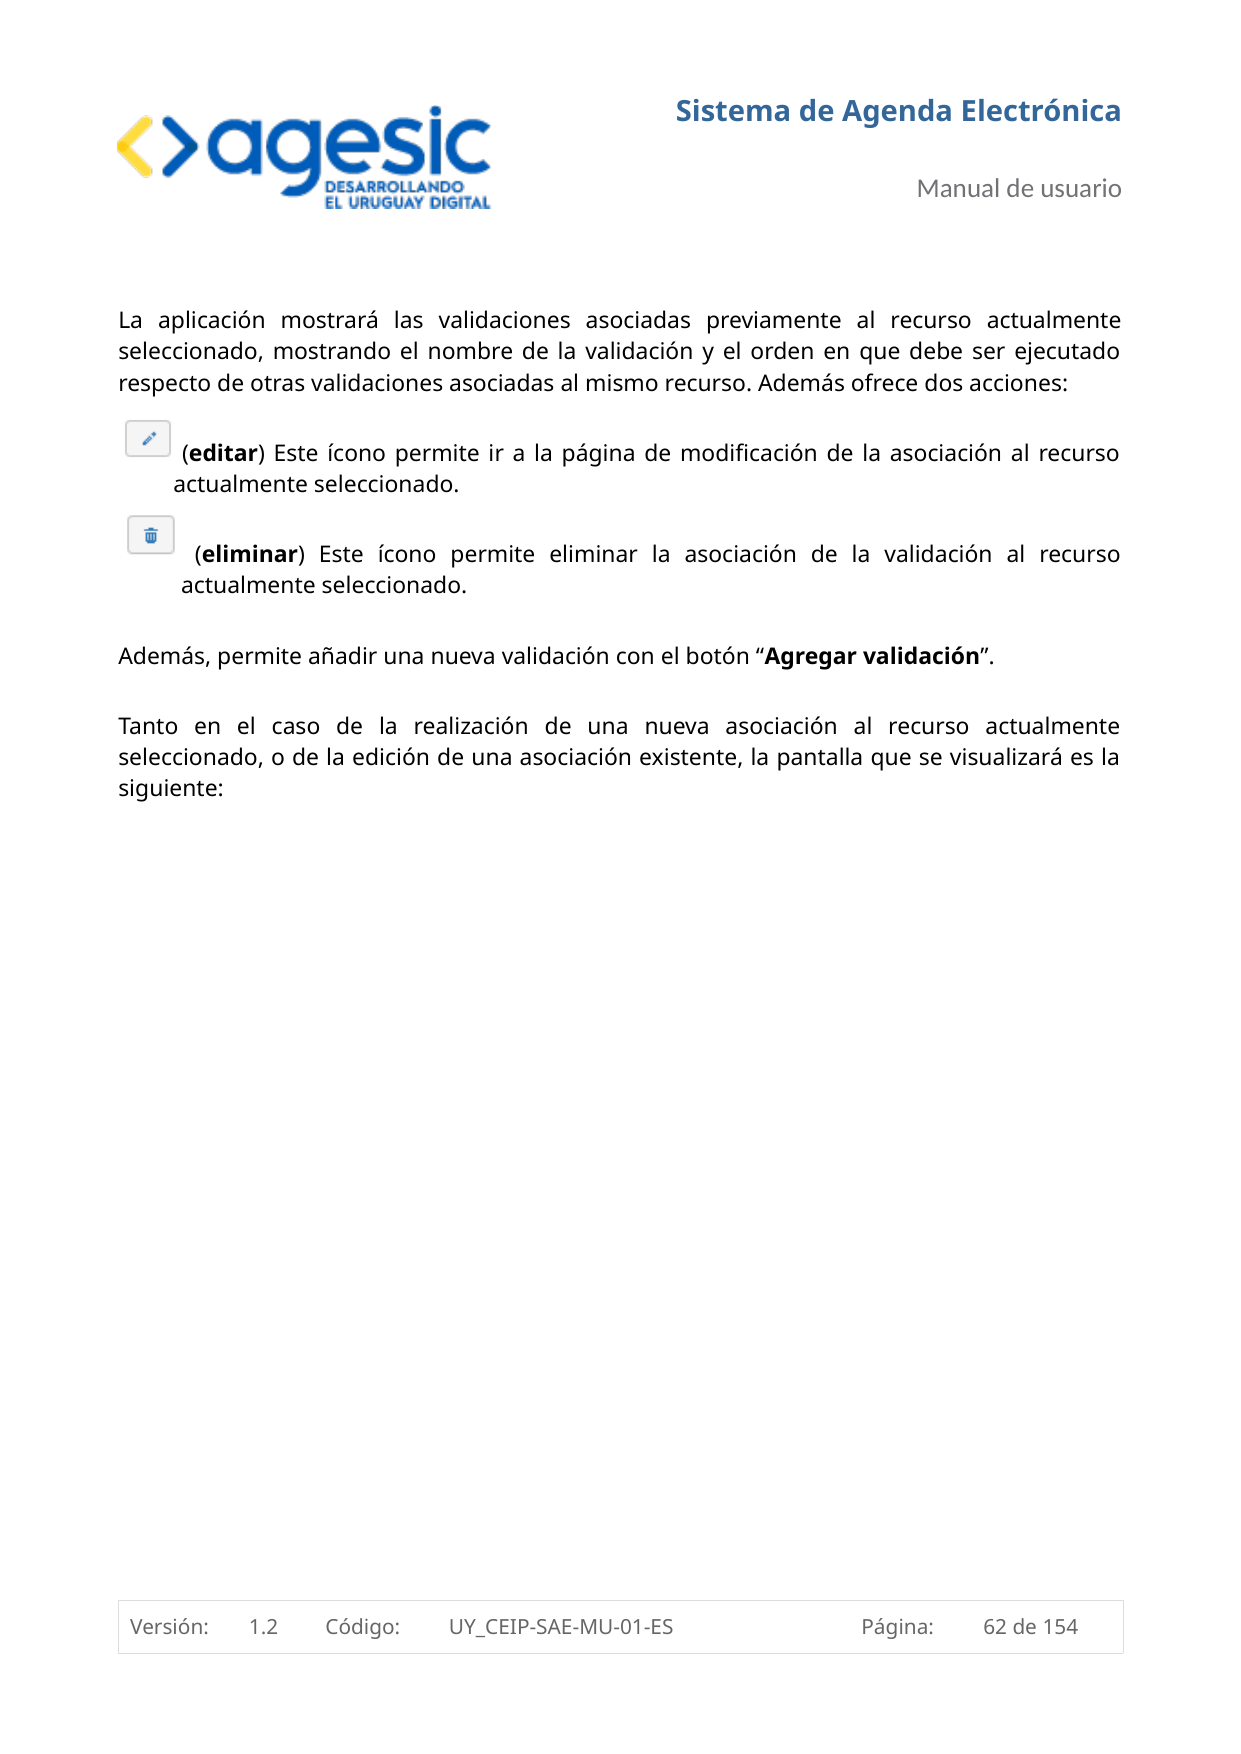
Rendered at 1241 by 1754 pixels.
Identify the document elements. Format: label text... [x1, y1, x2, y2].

picture [116, 105, 492, 209]
picture [121, 416, 173, 460]
text La aplicación mostrará las validaciones asociadas previamente al recurso actualmente seleccionado, mostrando el nombre de la validación y el orden en que debe ser ejecutado respecto de otras validaciones asociadas al mismo recurso. Además ofrece dos acciones: [118, 304, 1122, 398]
text Tanto en el caso de la realización de una nueva asociación al recurso actualmente seleccionado, o de la edición de una asociación existente, la pantalla que se visualizará es la siguiente: [118, 710, 1122, 804]
picture [123, 511, 181, 559]
text Además, permite añadir una nueva validación con el botón “Agregar validación”. [118, 640, 1122, 671]
text (eliminar) Este ícono permite eliminar la asociación de la validación al recurso actualmente seleccionado. [118, 538, 1122, 601]
text (editar) Este ícono permite ir a la página de modificación de la asociación al recurso actualmente seleccionado. [118, 437, 1122, 499]
